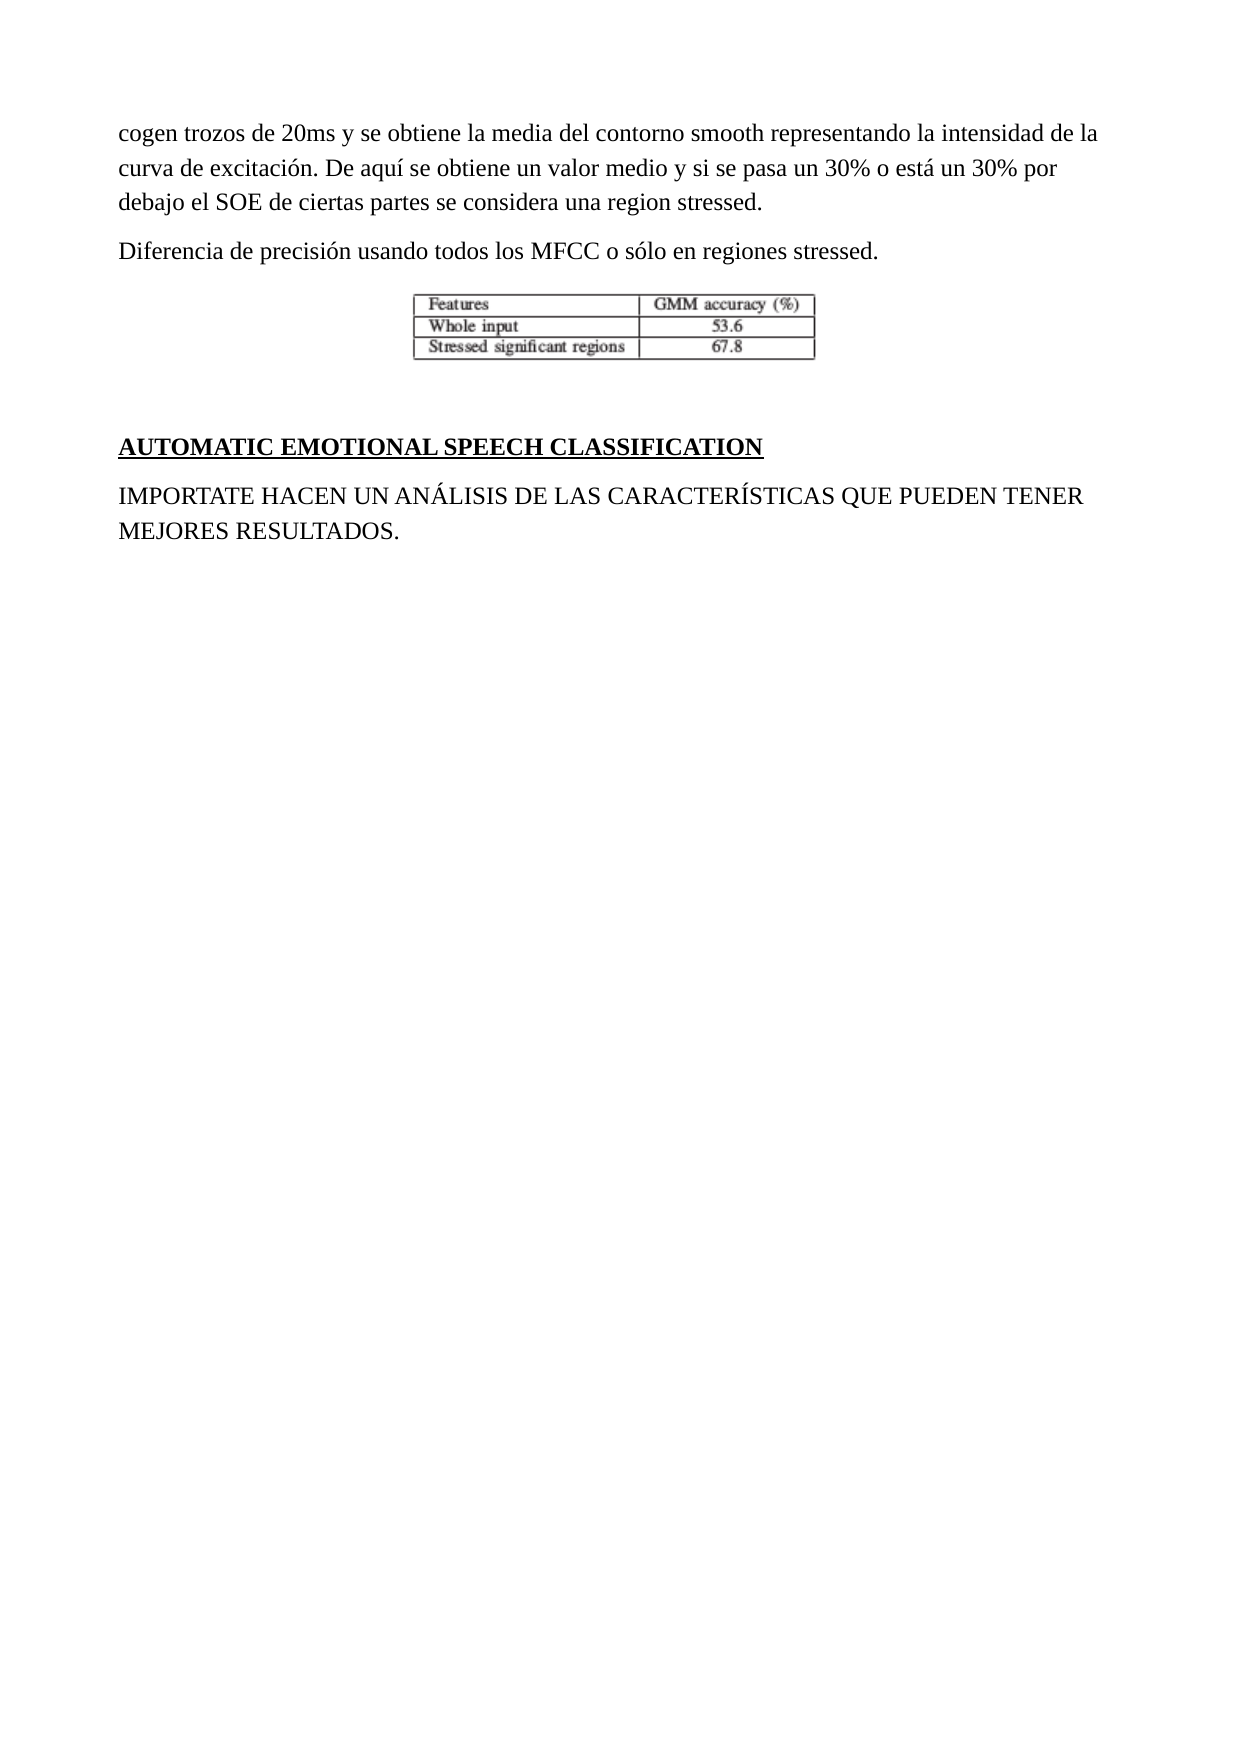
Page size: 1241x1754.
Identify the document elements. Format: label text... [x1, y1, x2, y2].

text cogen trozos de 20ms y se obtiene la media del contorno smooth representando la intensidad de la curva de excitación. De aquí se obtiene un valor medio y si se pasa un 30% o está un 30% por debajo el SOE de ciertas partes se considera una region stressed. [118, 118, 1122, 216]
text IMPORTATE HACEN UN ANÁLISIS DE LAS CARACTERÍSTICAS QUE PUEDEN TENER MEJORES RESULTADOS. [118, 481, 1122, 545]
picture [390, 285, 850, 368]
text AUTOMATIC EMOTIONAL SPEECH CLASSIFICATION [118, 432, 1122, 461]
text Diferencia de precisión usando todos los MFCC o sólo en regiones stressed. [118, 236, 1122, 265]
